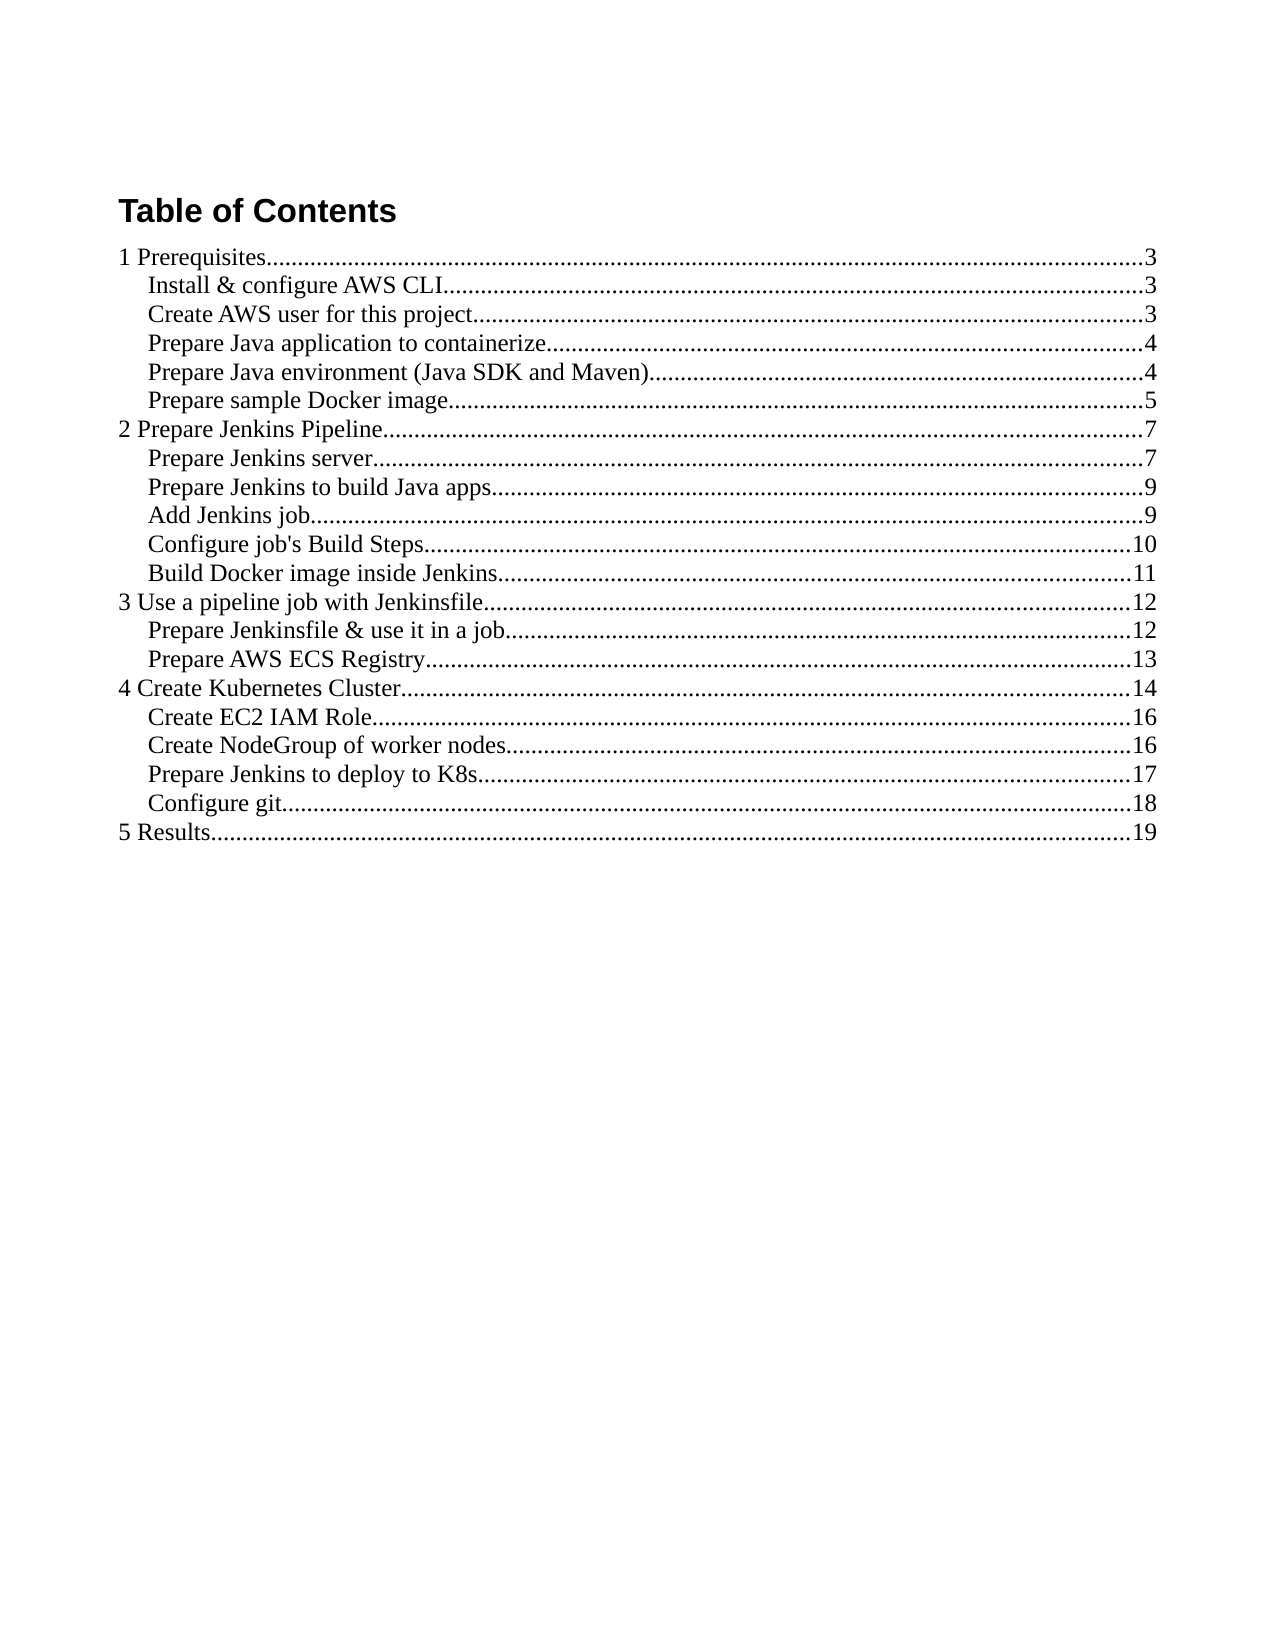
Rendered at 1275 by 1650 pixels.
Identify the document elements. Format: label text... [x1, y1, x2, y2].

text 2 Prepare Jenkins Pipeline 7 [118, 414, 1157, 443]
text Prepare Jenkins to deploy to K8s 17 [148, 759, 1157, 788]
text Prepare Java application to containerize 4 [148, 328, 1157, 357]
text Prepare Java environment (Java SDK and Maven) 4 [148, 357, 1157, 385]
text Create NodeGroup of worker nodes 16 [148, 730, 1157, 759]
text Create EC2 IAM Role 16 [148, 702, 1157, 730]
text Prepare Jenkinsfile & use it in a job 12 [148, 615, 1157, 644]
text 3 Use a pipeline job with Jenkinsfile 12 [118, 587, 1157, 615]
text Prepare AWS ECS Registry 13 [148, 644, 1157, 673]
text Install & configure AWS CLI 3 [148, 270, 1157, 299]
text Build Docker image inside Jenkins 11 [148, 558, 1157, 587]
text 1 Prerequisites 3 [118, 242, 1157, 270]
text Prepare sample Docker image 5 [148, 385, 1157, 414]
text Prepare Jenkins server 7 [148, 443, 1157, 472]
text Configure git 18 [148, 788, 1157, 817]
text Configure job's Build Steps 10 [148, 529, 1157, 558]
text Create AWS user for this project 3 [148, 299, 1157, 328]
text 4 Create Kubernetes Cluster 14 [118, 673, 1157, 702]
subtitle Table of Contents [118, 191, 1157, 229]
text 5 Results 19 [118, 817, 1157, 845]
text Add Jenkins job 9 [148, 500, 1157, 529]
text Prepare Jenkins to build Java apps 9 [148, 472, 1157, 500]
